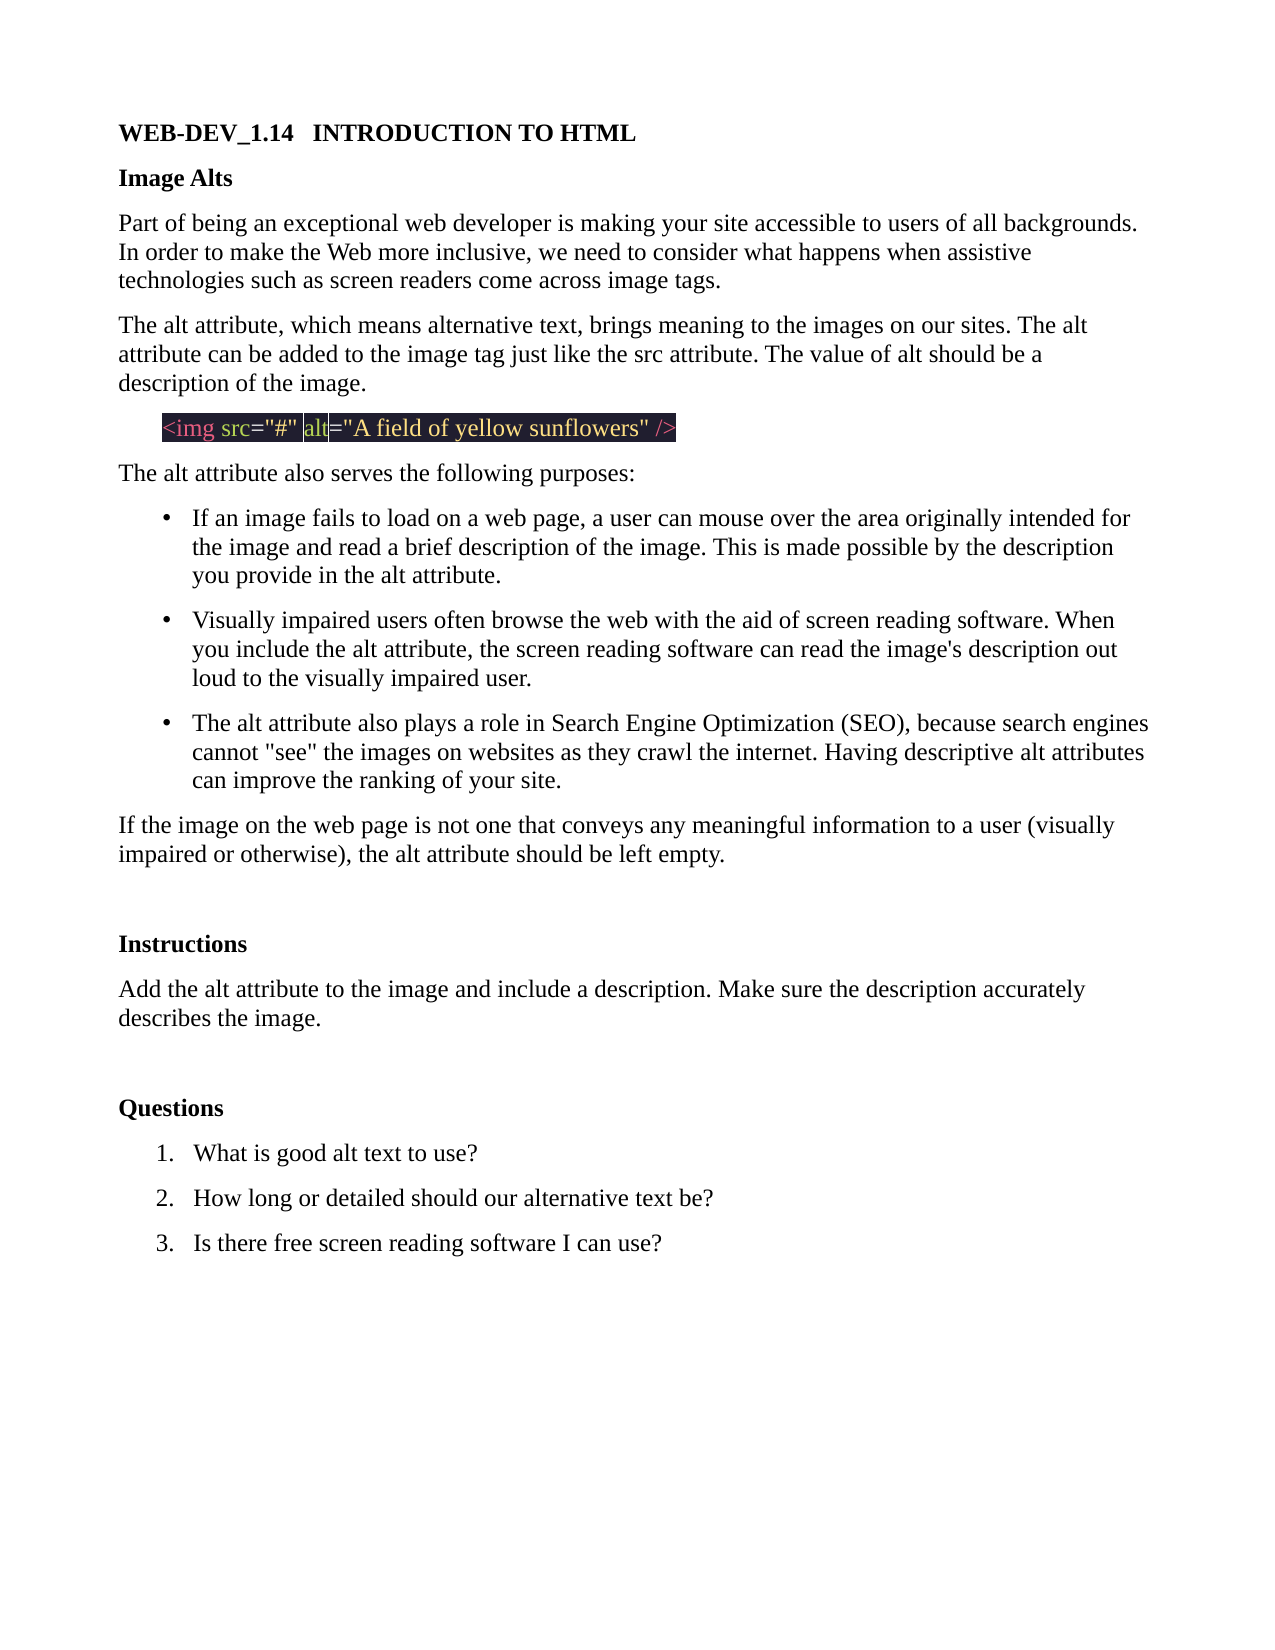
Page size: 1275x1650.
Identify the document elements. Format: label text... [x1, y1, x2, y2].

text <img src="#" alt="A field of yellow sunflowers" /> [162, 413, 1157, 442]
list What is good alt text to use? [156, 1138, 1157, 1167]
text The alt attribute, which means alternative text, brings meaning to the images on our sites. The alt attribute can be added to the image tag just like the src attribute. The value of alt should be a description of the image. [118, 311, 1157, 397]
list If an image fails to load on a web page, a user can mouse over the area originally intended for the image and read a brief description of the image. This is made possible by the description you provide in the alt attribute. [162, 503, 1157, 589]
text Questions [118, 1093, 1157, 1122]
subtitle Image Alts [118, 163, 1157, 192]
text Add the alt attribute to the image and include a description. Make sure the description accurately describes the image. [118, 974, 1157, 1032]
text WEB-DEV_1.14 INTRODUCTION TO HTML [118, 118, 1157, 147]
list Is there free screen reading software I can use? [156, 1228, 1157, 1257]
text Instructions [118, 929, 1157, 958]
text Part of being an exceptional web developer is making your site accessible to users of all backgrounds. In order to make the Web more inclusive, we need to consider what happens when assistive technologies such as screen readers come across image tags. [118, 208, 1157, 294]
text The alt attribute also serves the following purposes: [118, 458, 1157, 487]
list The alt attribute also plays a role in Search Engine Optimization (SEO), because search engines cannot "see" the images on websites as they crawl the internet. Having descriptive alt attributes can improve the ranking of your site. [162, 708, 1157, 794]
text If the image on the web page is not one that conveys any meaningful information to a user (visually impaired or otherwise), the alt attribute should be left empty. [118, 811, 1157, 868]
list How long or detailed should our alternative text be? [156, 1183, 1157, 1212]
list Visually impaired users often browse the web with the aid of screen reading software. When you include the alt attribute, the screen reading software can read the image's description out loud to the visually impaired user. [162, 606, 1157, 692]
